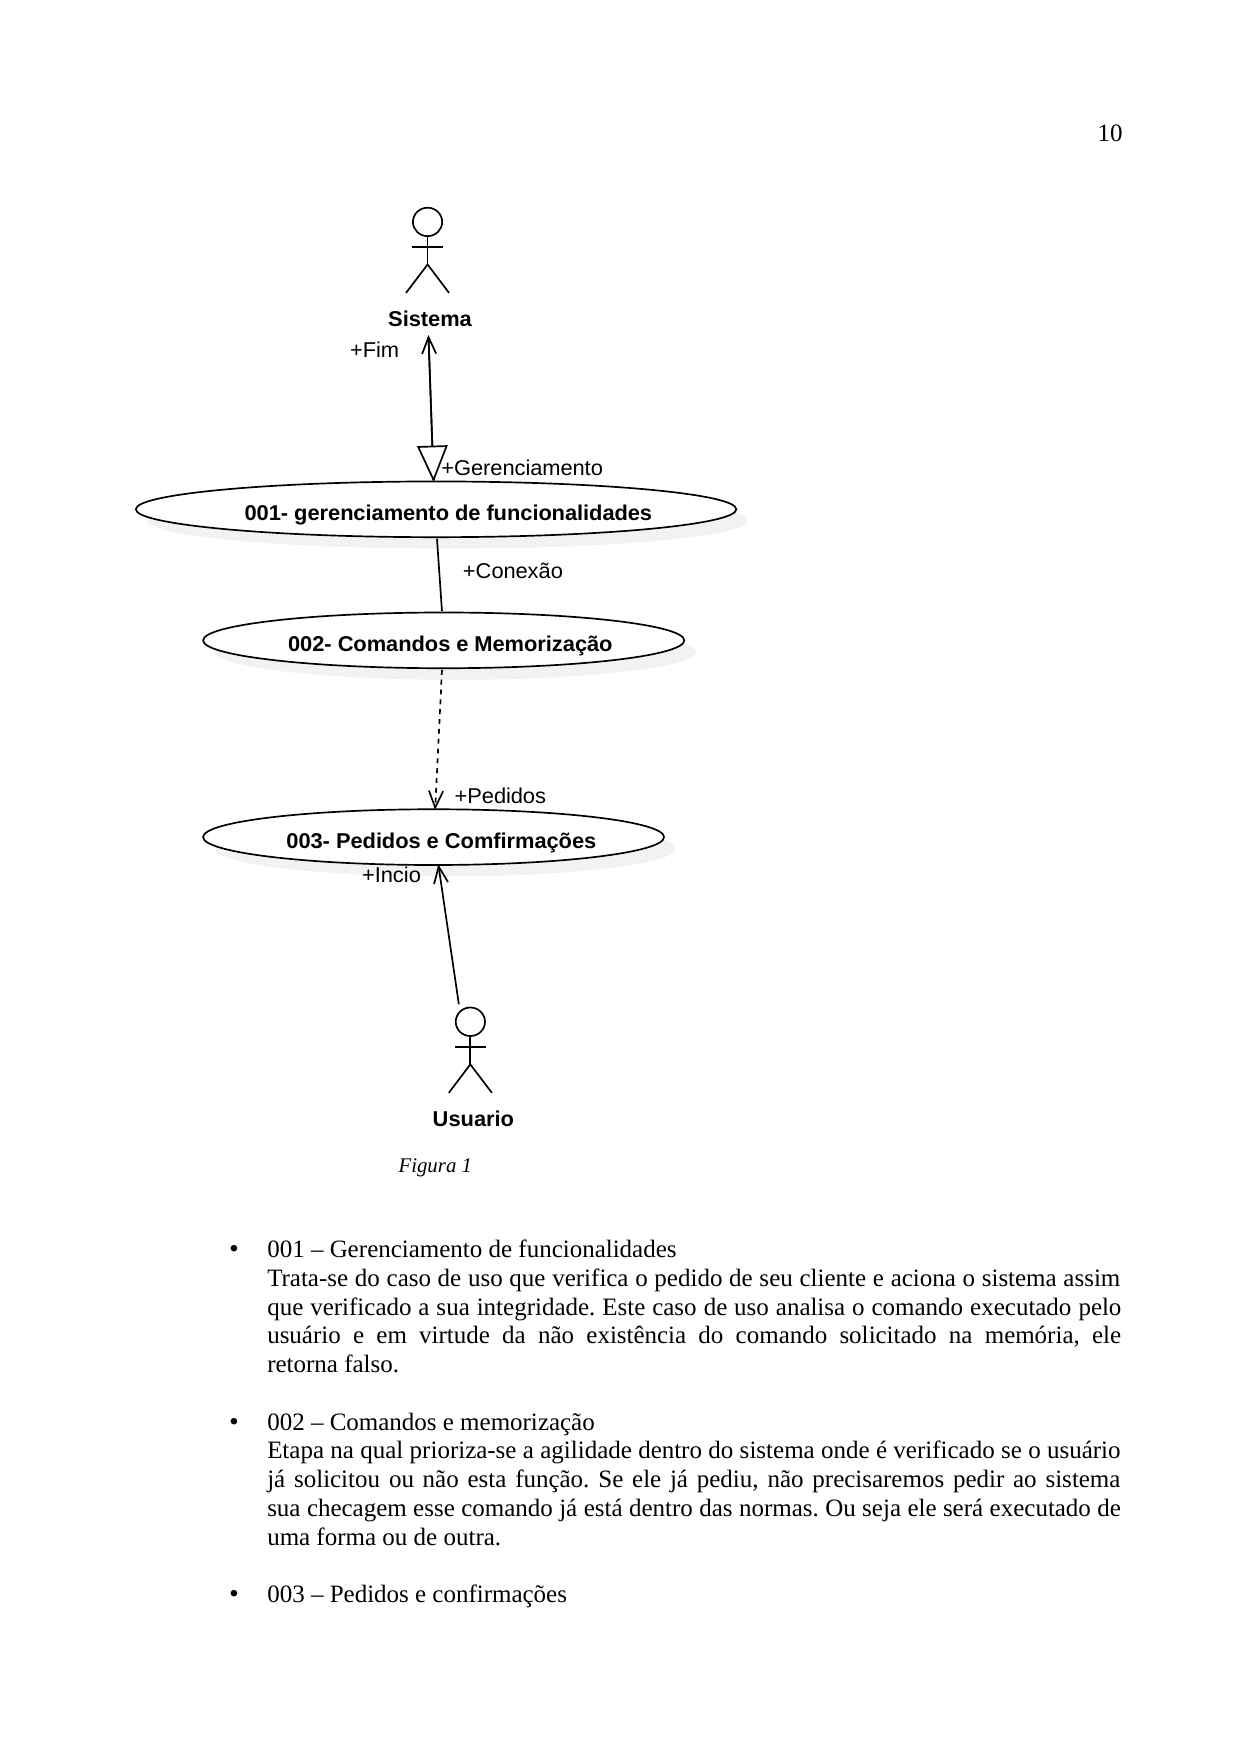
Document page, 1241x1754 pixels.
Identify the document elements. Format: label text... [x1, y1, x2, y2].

list Etapa na qual prioriza-se a agilidade dentro do sistema onde é verificado se o usuário já solicitou ou não esta função. Se ele já pediu, não precisaremos pedir ao sistema sua checagem esse comando já está dentro das normas. Ou seja ele será executado de uma forma ou de outra. [229, 1435, 1122, 1550]
text Figura 1 [118, 189, 754, 1177]
list Trata-se do caso de uso que verifica o pedido de seu cliente e aciona o sistema assim que verificado a sua integridade. Este caso de uso analisa o comando executado pelo usuário e em virtude da não existência do comando solicitado na memória, ele retorna falso. [229, 1263, 1122, 1378]
list 002 – Comandos e memorização [229, 1407, 1122, 1435]
list 001 – Gerenciamento de funcionalidades [229, 1234, 1122, 1263]
list 003 – Pedidos e confirmações [229, 1579, 1122, 1608]
